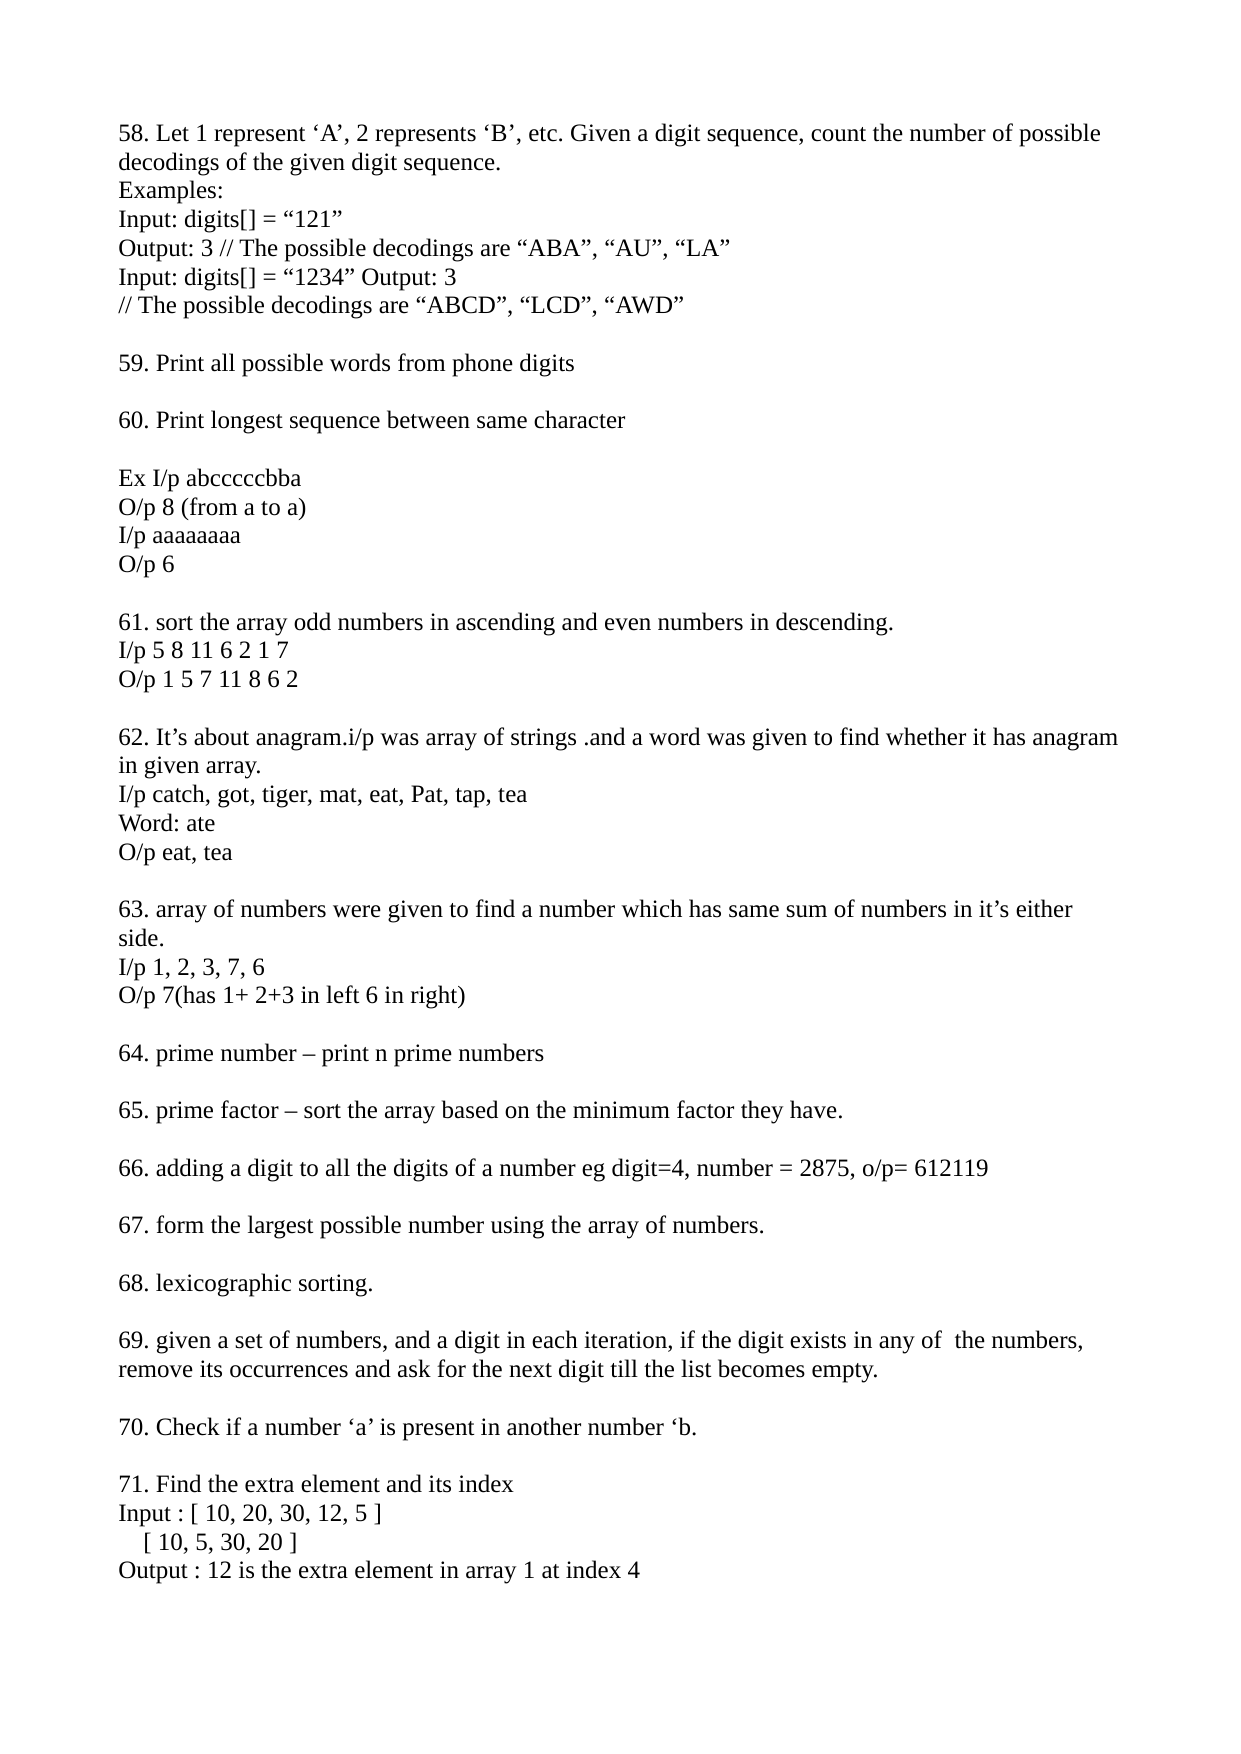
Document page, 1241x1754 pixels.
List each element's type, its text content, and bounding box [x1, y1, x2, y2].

text 64. prime number – print n prime numbers [118, 1038, 1122, 1067]
text 59. Print all possible words from phone digits [118, 348, 1122, 377]
text 67. form the largest possible number using the array of numbers. [118, 1211, 1122, 1239]
text 70. Check if a number ‘a’ is present in another number ‘b. [118, 1412, 1122, 1441]
text 60. Print longest sequence between same character [118, 406, 1122, 434]
text 62. It’s about anagram.i/p was array of strings .and a word was given to find whether it has anagram in given array. [118, 722, 1122, 779]
text 63. array of numbers were given to find a number which has same sum of numbers in it’s either side. [118, 894, 1122, 952]
text I/p 5 8 11 6 2 1 7 [118, 636, 1122, 664]
text Examples: [118, 176, 1122, 204]
text 66. adding a digit to all the digits of a number eg digit=4, number = 2875, o/p= 612119 [118, 1153, 1122, 1182]
text 71. Find the extra element and its index [118, 1469, 1122, 1498]
text Output : 12 is the extra element in array 1 at index 4 [118, 1556, 1122, 1584]
text I/p 1, 2, 3, 7, 6 [118, 952, 1122, 981]
text O/p 1 5 7 11 8 6 2 [118, 664, 1122, 693]
text O/p eat, tea [118, 837, 1122, 866]
text [ 10, 5, 30, 20 ] [118, 1527, 1122, 1556]
text Input: digits[] = “1234” Output: 3 [118, 262, 1122, 291]
text I/p aaaaaaaa [118, 521, 1122, 549]
text Output: 3 // The possible decodings are “ABA”, “AU”, “LA” [118, 233, 1122, 262]
text 61. sort the array odd numbers in ascending and even numbers in descending. [118, 607, 1122, 636]
text O/p 6 [118, 549, 1122, 578]
text 69. given a set of numbers, and a digit in each iteration, if the digit exists in any of the numbers, remove its occurrences and ask for the next digit till the list becomes empty. [118, 1326, 1122, 1383]
text I/p catch, got, tiger, mat, eat, Pat, tap, tea [118, 779, 1122, 808]
text Input : [ 10, 20, 30, 12, 5 ] [118, 1498, 1122, 1527]
text // The possible decodings are “ABCD”, “LCD”, “AWD” [118, 291, 1122, 319]
text 68. lexicographic sorting. [118, 1268, 1122, 1297]
text O/p 8 (from a to a) [118, 492, 1122, 521]
text 65. prime factor – sort the array based on the minimum factor they have. [118, 1096, 1122, 1124]
text Word: ate [118, 808, 1122, 837]
text Ex I/p abcccccbba [118, 463, 1122, 492]
text O/p 7(has 1+ 2+3 in left 6 in right) [118, 981, 1122, 1009]
text 58. Let 1 represent ‘A’, 2 represents ‘B’, etc. Given a digit sequence, count the number of possible decodings of the given digit sequence. [118, 118, 1122, 176]
text Input: digits[] = “121” [118, 204, 1122, 233]
